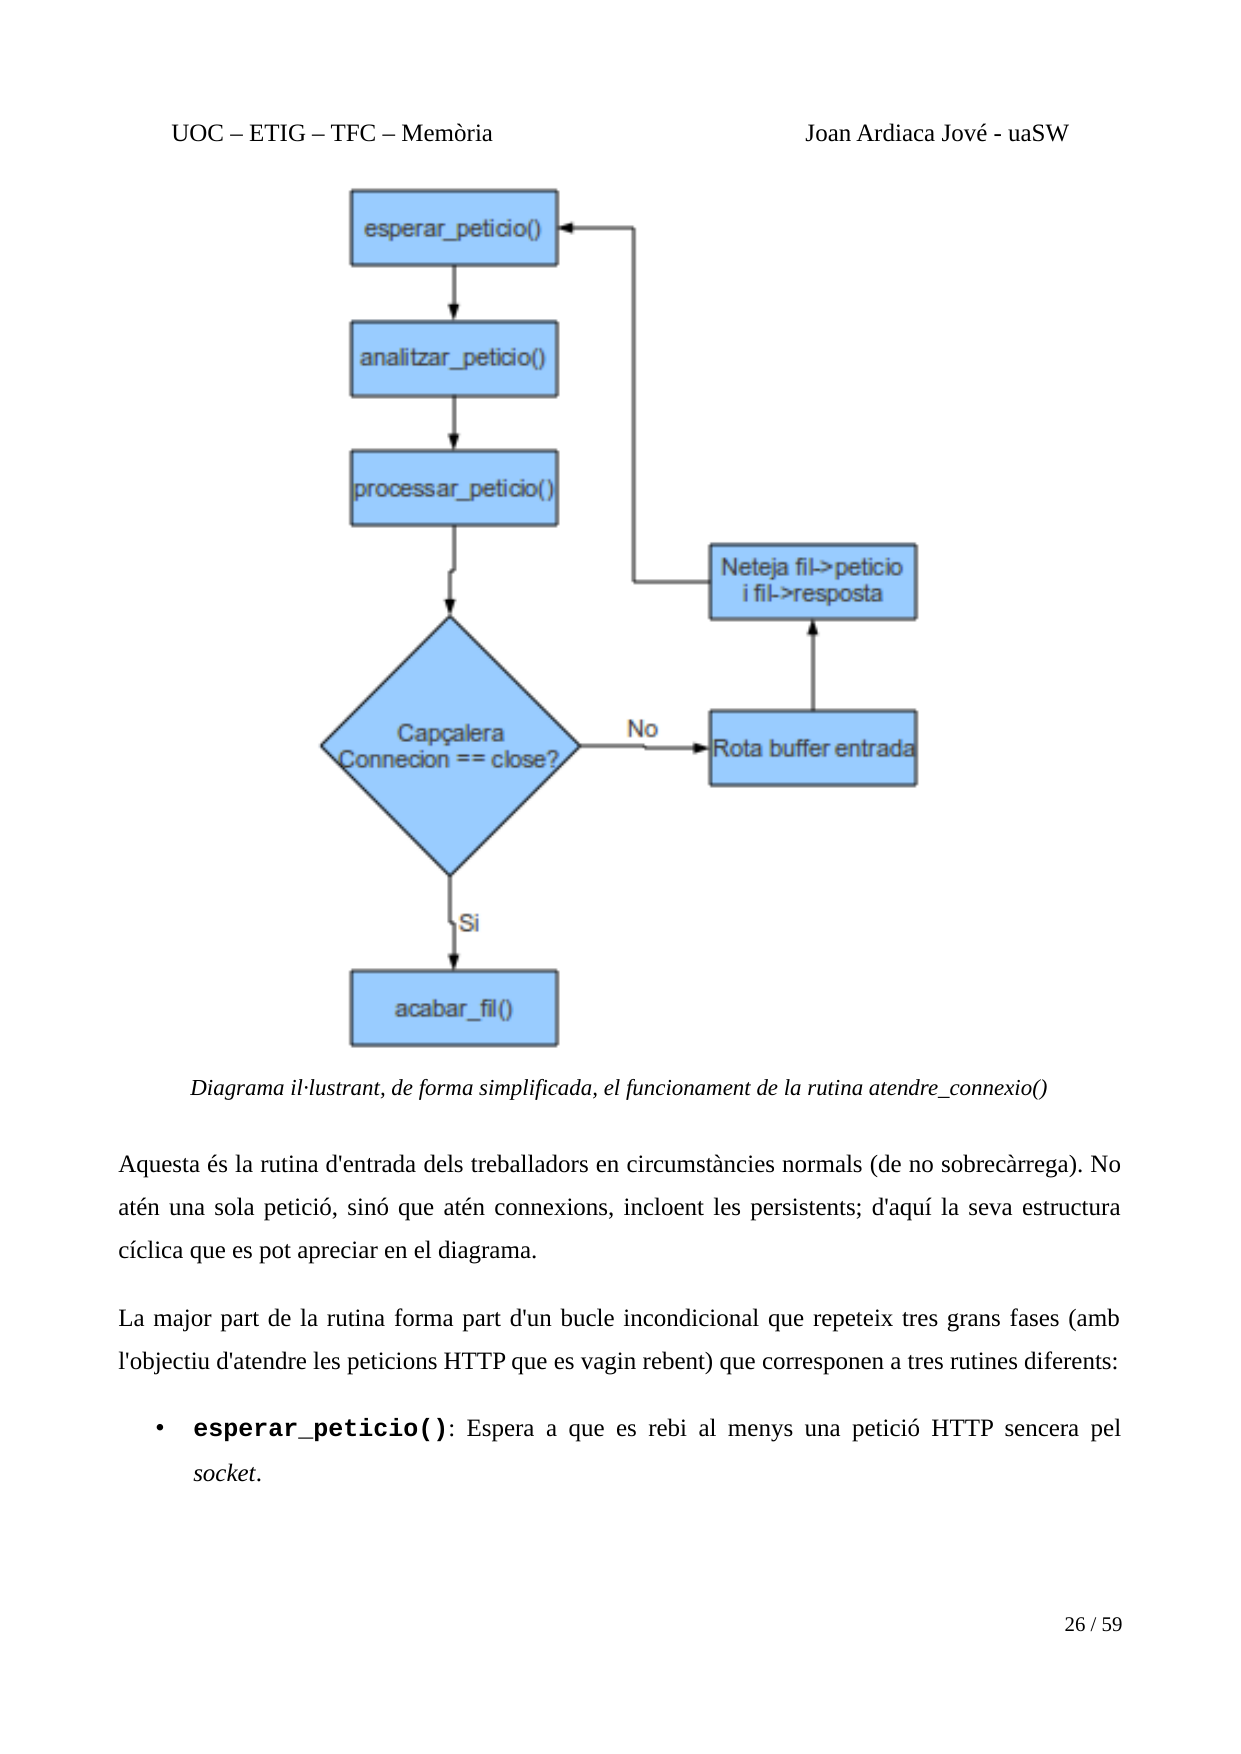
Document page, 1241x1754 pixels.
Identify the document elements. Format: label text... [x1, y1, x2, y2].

text Diagrama il·lustrant, de forma simplificada, el funcionament de la rutina atendre_connexio() [118, 176, 1122, 1100]
picture [306, 176, 934, 1061]
text Aquesta és la rutina d'entrada dels treballadors en circumstàncies normals (de no sobrecàrrega). No atén una sola petició, sinó que atén connexions, incloent les persistents; d'aquí la seva estructura cíclica que es pot apreciar en el diagrama. [118, 1149, 1122, 1264]
text La major part de la rutina forma part d'un bucle incondicional que repeteix tres grans fases (amb l'objectiu d'atendre les peticions HTTP que es vagin rebent) que corresponen a tres rutines diferents: [118, 1303, 1122, 1374]
list esperar_peticio(): Espera a que es rebi al menys una petició HTTP sencera pel socket. [156, 1413, 1122, 1487]
